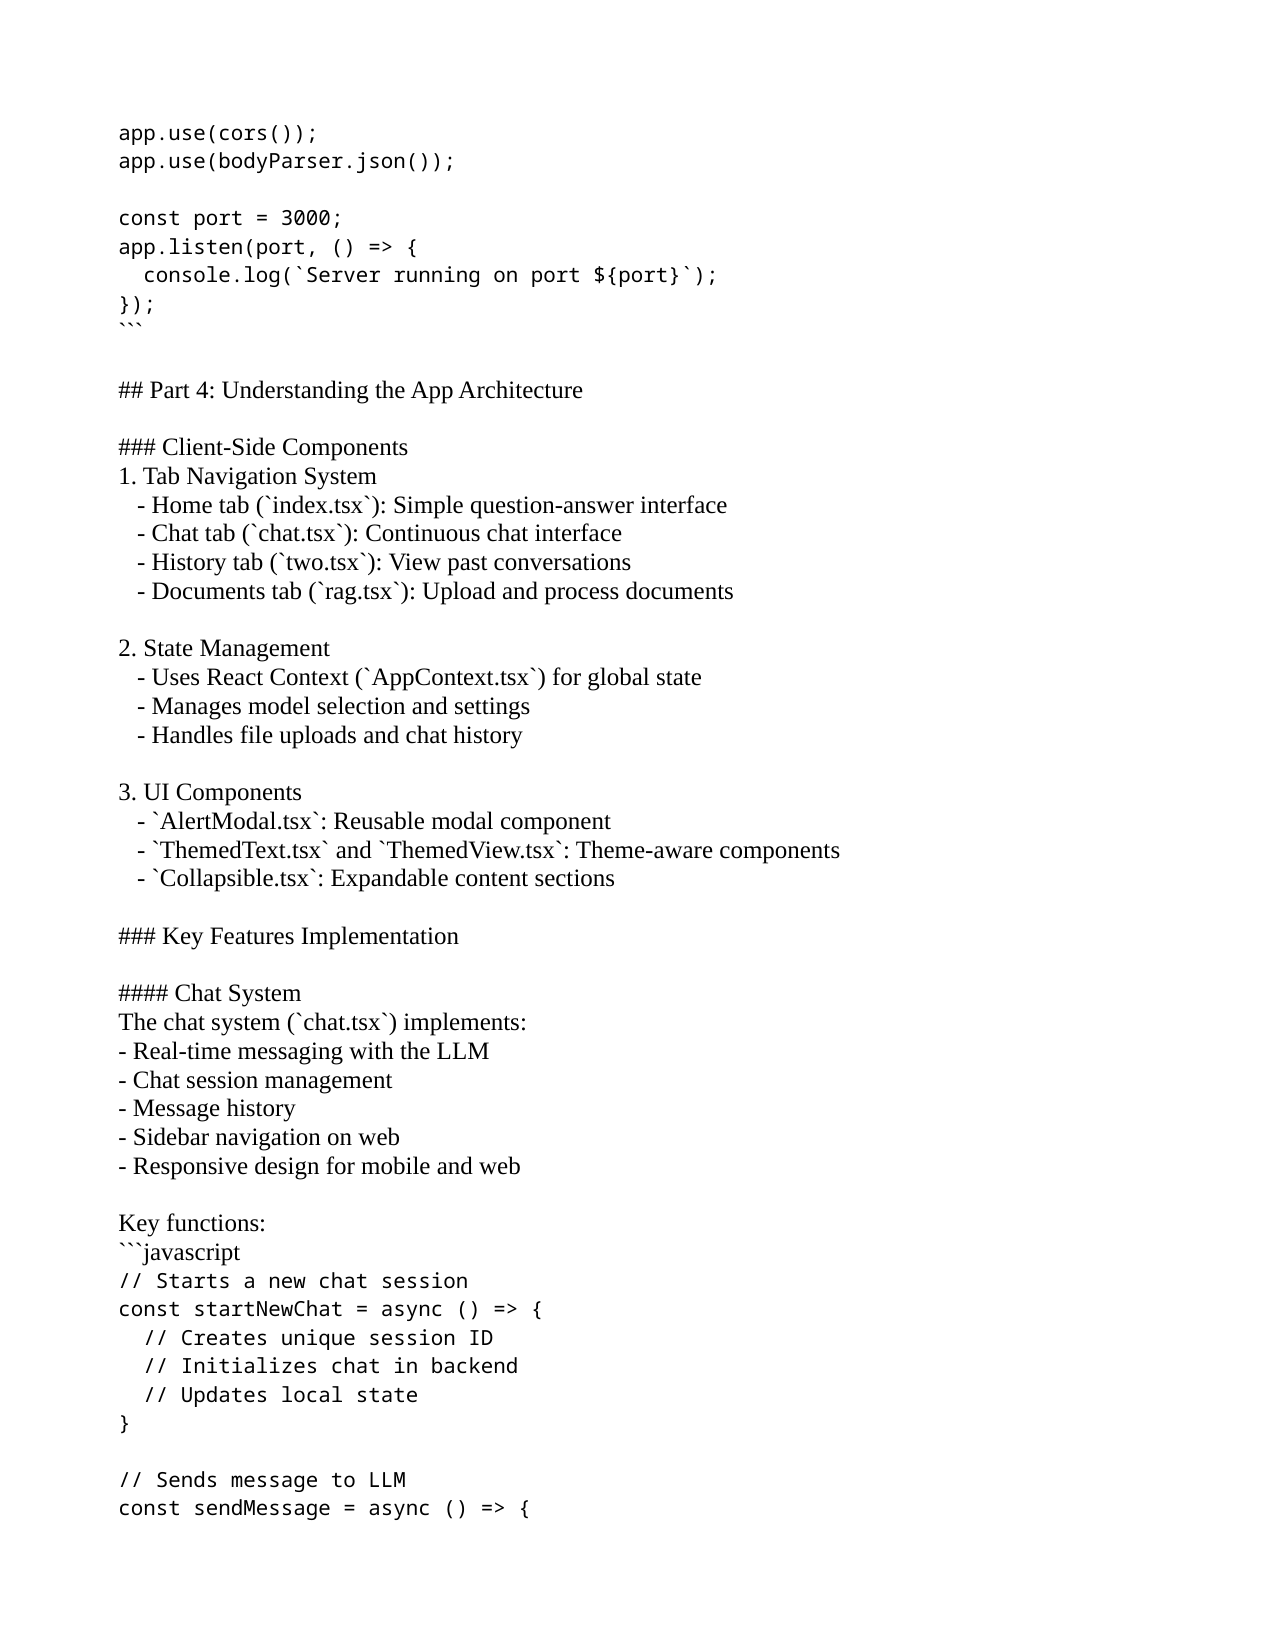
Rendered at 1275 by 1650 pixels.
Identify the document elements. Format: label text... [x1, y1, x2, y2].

text - `Collapsible.tsx`: Expandable content sections [118, 863, 1157, 892]
text const sendMessage = async () => { [118, 1493, 1157, 1522]
text The chat system (`chat.tsx`) implements: [118, 1007, 1157, 1036]
text - Chat session management [118, 1065, 1157, 1093]
text - `AlertModal.tsx`: Reusable modal component [118, 806, 1157, 835]
text app.use(cors()); [118, 118, 1157, 147]
text - Documents tab (`rag.tsx`): Upload and process documents [118, 576, 1157, 605]
text - `ThemedText.tsx` and `ThemedView.tsx`: Theme-aware components [118, 835, 1157, 863]
text ## Part 4: Understanding the App Architecture [118, 375, 1157, 403]
text // Creates unique session ID [118, 1323, 1157, 1351]
text - Manages model selection and settings [118, 691, 1157, 720]
text - Home tab (`index.tsx`): Simple question-answer interface [118, 490, 1157, 518]
text ### Key Features Implementation [118, 921, 1157, 950]
text - Message history [118, 1093, 1157, 1122]
text app.use(bodyParser.json()); [118, 147, 1157, 175]
text - Sidebar navigation on web [118, 1122, 1157, 1151]
text // Sends message to LLM [118, 1465, 1157, 1493]
text - Uses React Context (`AppContext.tsx`) for global state [118, 662, 1157, 691]
text ``` [118, 317, 1157, 346]
text 1. Tab Navigation System [118, 461, 1157, 490]
text console.log(`Server running on port ${port}`); [118, 260, 1157, 289]
text ```javascript [118, 1237, 1157, 1266]
text - Responsive design for mobile and web [118, 1151, 1157, 1180]
text Key functions: [118, 1208, 1157, 1237]
text - Handles file uploads and chat history [118, 720, 1157, 748]
text const port = 3000; [118, 203, 1157, 232]
text #### Chat System [118, 978, 1157, 1007]
text const startNewChat = async () => { [118, 1294, 1157, 1323]
text - Real-time messaging with the LLM [118, 1036, 1157, 1065]
text // Updates local state [118, 1380, 1157, 1408]
text }); [118, 289, 1157, 317]
text // Initializes chat in backend [118, 1351, 1157, 1380]
text } [118, 1408, 1157, 1437]
text - Chat tab (`chat.tsx`): Continuous chat interface [118, 518, 1157, 547]
text 3. UI Components [118, 777, 1157, 806]
text - History tab (`two.tsx`): View past conversations [118, 547, 1157, 576]
text 2. State Management [118, 633, 1157, 662]
text ### Client-Side Components [118, 432, 1157, 461]
text // Starts a new chat session [118, 1266, 1157, 1294]
text app.listen(port, () => { [118, 232, 1157, 260]
